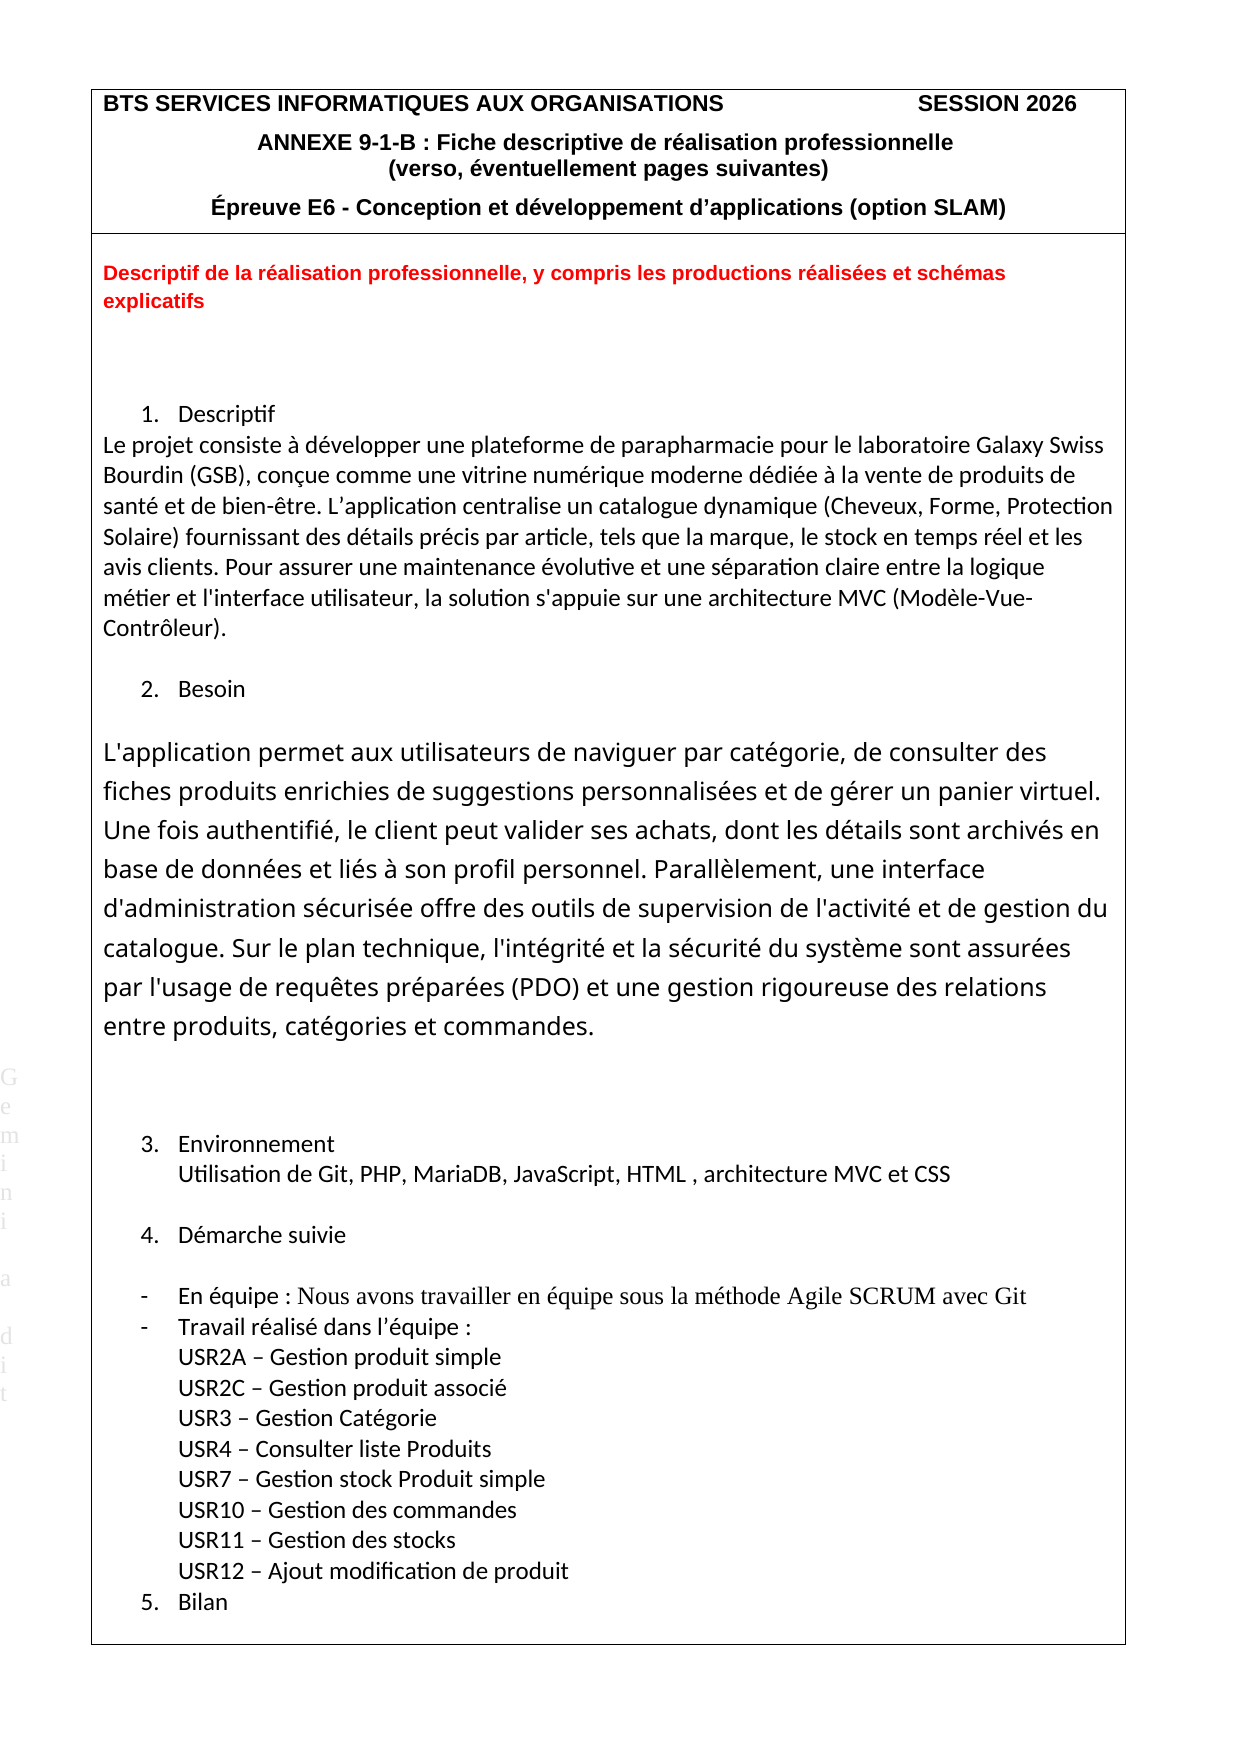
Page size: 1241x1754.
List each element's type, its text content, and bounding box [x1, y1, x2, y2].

table_header BTS Services informatiques aux organisations SESSION 2026 ANNEXE 9-1-B : Fiche descriptive de réalisation professionnelle (verso, éventuellement pages suivantes) Épreuve E6 - Conception et développement d’applications (option SLAM) [92, 90, 1125, 233]
table_cell Descriptif de la réalisation professionnelle, y compris les productions réalisées et schémas explicatifs Descriptif Le projet consiste à développer une plateforme de parapharmacie pour le laboratoire Galaxy Swiss Bourdin (GSB), conçue comme une vitrine numérique moderne dédiée à la vente de produits de santé et de bien-être. L’application centralise un catalogue dynamique (Cheveux, Forme, Protection Solaire) fournissant des détails précis par article, tels que la marque, le stock en temps réel et les avis clients. Pour assurer une maintenance évolutive et une séparation claire entre la logique métier et l'interface utilisateur, la solution s'appuie sur une architecture MVC (Modèle-Vue-Contrôleur). Besoin L'application permet aux utilisateurs de naviguer par catégorie, de consulter des fiches produits enrichies de suggestions personnalisées et de gérer un panier virtuel. Une fois authentifié, le client peut valider ses achats, dont les détails sont archivés en base de données et liés à son profil personnel. Parallèlement, une interface d'administration sécurisée offre des outils de supervision de l'activité et de gestion du catalogue. Sur le plan technique, l'intégrité et la sécurité du système sont assurées par l'usage de requêtes préparées (PDO) et une gestion rigoureuse des relations entre produits, catégories et commandes. Environnement Utilisation de Git, PHP, MariaDB, JavaScript, HTML , architecture MVC et CSS Démarche suivie En équipe : Nous avons travailler en équipe sous la méthode Agile SCRUM avec Git Travail réalisé dans l’équipe : USR2A – Gestion produit simple USR2C – Gestion produit associé USR3 – Gestion Catégorie USR4 – Consulter liste Produits USR7 – Gestion stock Produit simple USR10 – Gestion des commandes USR11 – Gestion des stocks USR12 – Ajout modification de produit Bilan Cette plateforme de parapharmacie offre au laboratoire GSB une vitrine numérique moderne pour la vente en ligne, garantissant une gestion dynamique du catalogue et une intégrité totale des données grâce à l'utilisation de requêtes préparées (PDO). Travaillant en équipe sous méthodologie Agile SCRUM avec Git, j'ai développé au sein d'une architecture MVC les fonctionnalités essentielles à l'expérience client et à l'administration du site. J'ai notamment pris en charge la gestion complète des produits (simples et associés) et des catégories (USR 2A, 2C, 3, 12), ainsi que le développement du catalogue de consultation (USR 4). Côté gestionnaire, j'ai réalisé les modules critiques de pilotage incluant le suivi des commandes (USR 10) et la maîtrise des stocks en temps réel (USR 7, 11), assurant ainsi une synchronisation parfaite entre les ventes et l'état de l'inventaire dans la base MariaDB. [92, 234, 1125, 1644]
